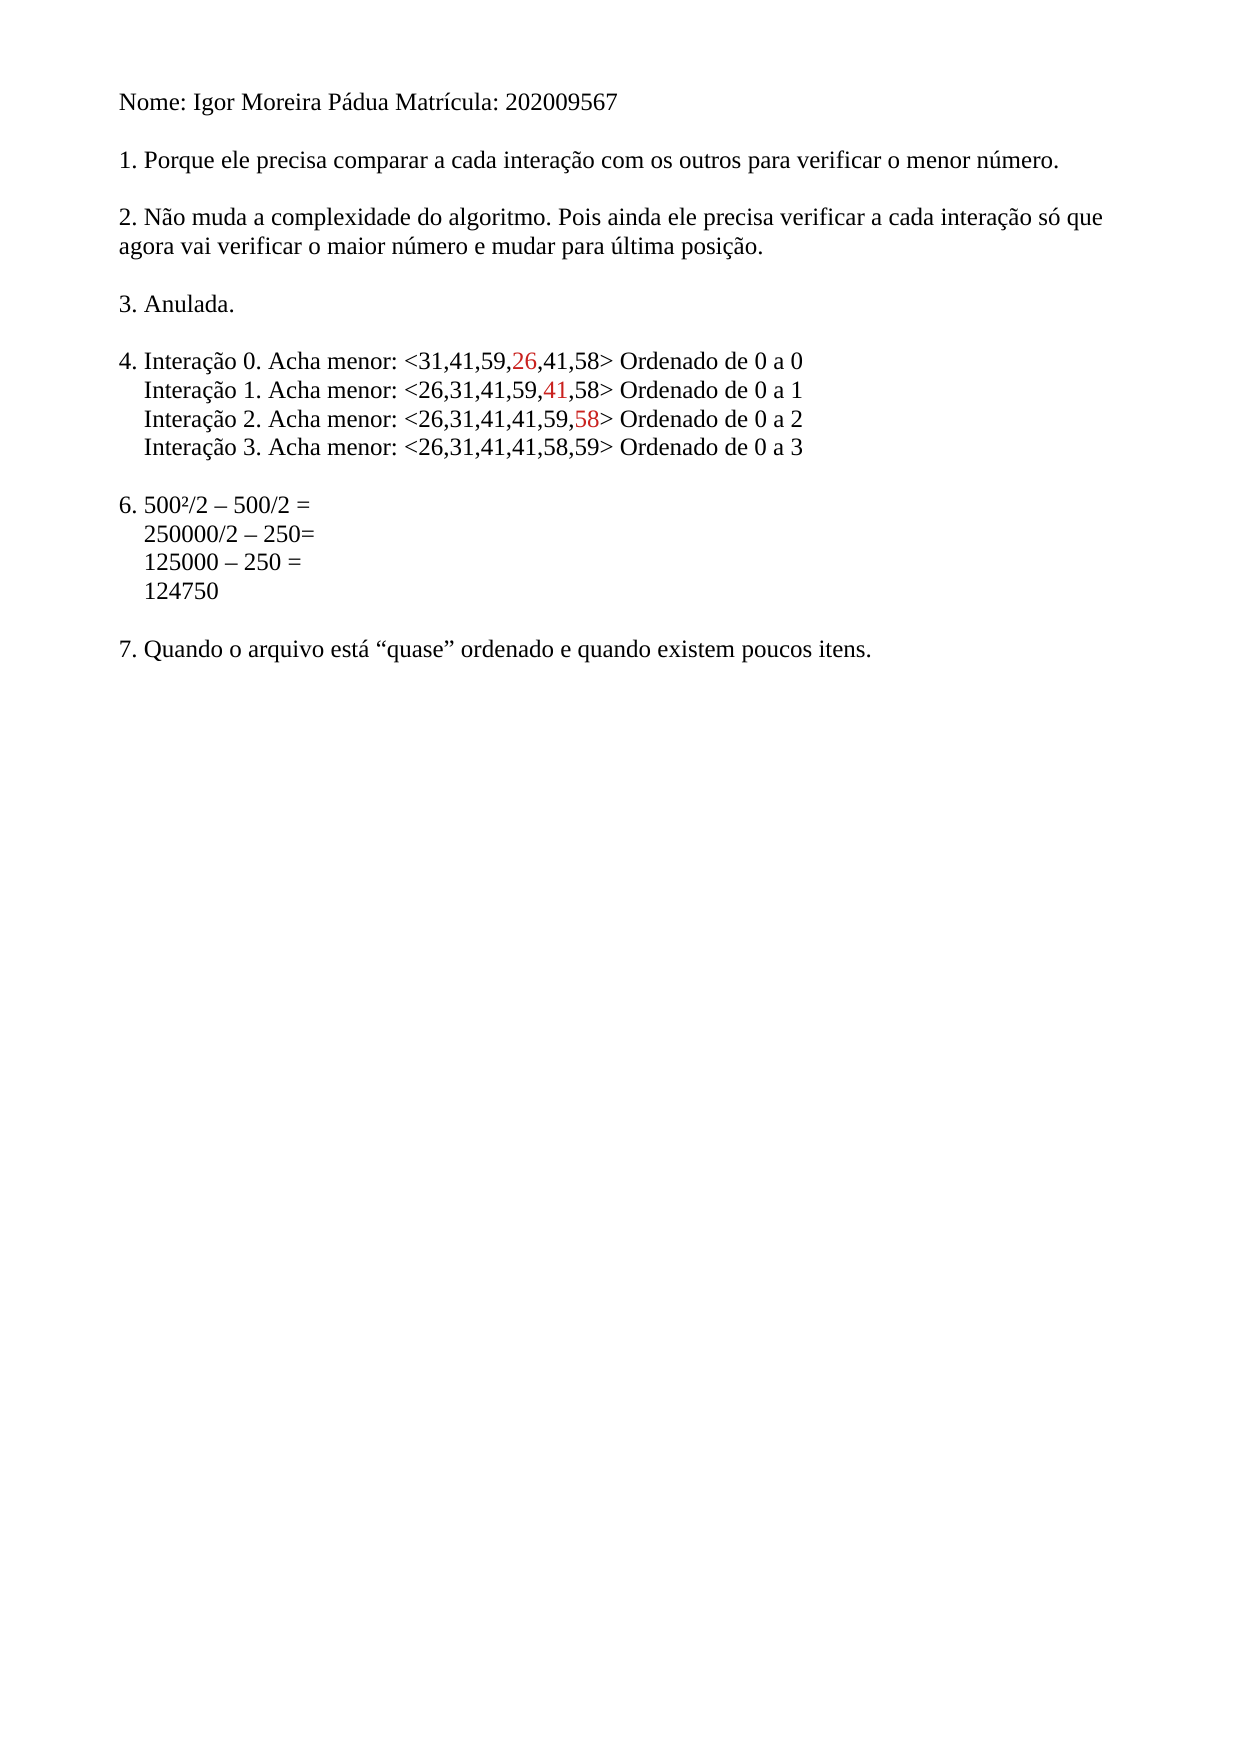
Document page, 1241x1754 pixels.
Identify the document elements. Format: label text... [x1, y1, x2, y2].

text 7. Quando o arquivo está “quase” ordenado e quando existem poucos itens. [119, 634, 1121, 662]
text 4. Interação 0. Acha menor: <31,41,59,26,41,58> Ordenado de 0 a 0 [119, 346, 1121, 375]
text 250000/2 – 250= [119, 519, 1121, 547]
text 3. Anulada. [119, 289, 1121, 317]
text 2. Não muda a complexidade do algoritmo. Pois ainda ele precisa verificar a cada interação só que agora vai verificar o maior número e mudar para última posição. [119, 202, 1121, 260]
text Nome: Igor Moreira Pádua Matrícula: 202009567 [119, 87, 1121, 116]
text 125000 – 250 = [119, 547, 1121, 576]
text Interação 3. Acha menor: <26,31,41,41,58,59> Ordenado de 0 a 3 [119, 432, 1121, 461]
text Interação 1. Acha menor: <26,31,41,59,41,58> Ordenado de 0 a 1 [119, 375, 1121, 404]
text 6. 500²/2 – 500/2 = [119, 490, 1121, 519]
text 124750 [119, 576, 1121, 605]
text 1. Porque ele precisa comparar a cada interação com os outros para verificar o menor número. [119, 145, 1121, 174]
text Interação 2. Acha menor: <26,31,41,41,59,58> Ordenado de 0 a 2 [119, 404, 1121, 432]
